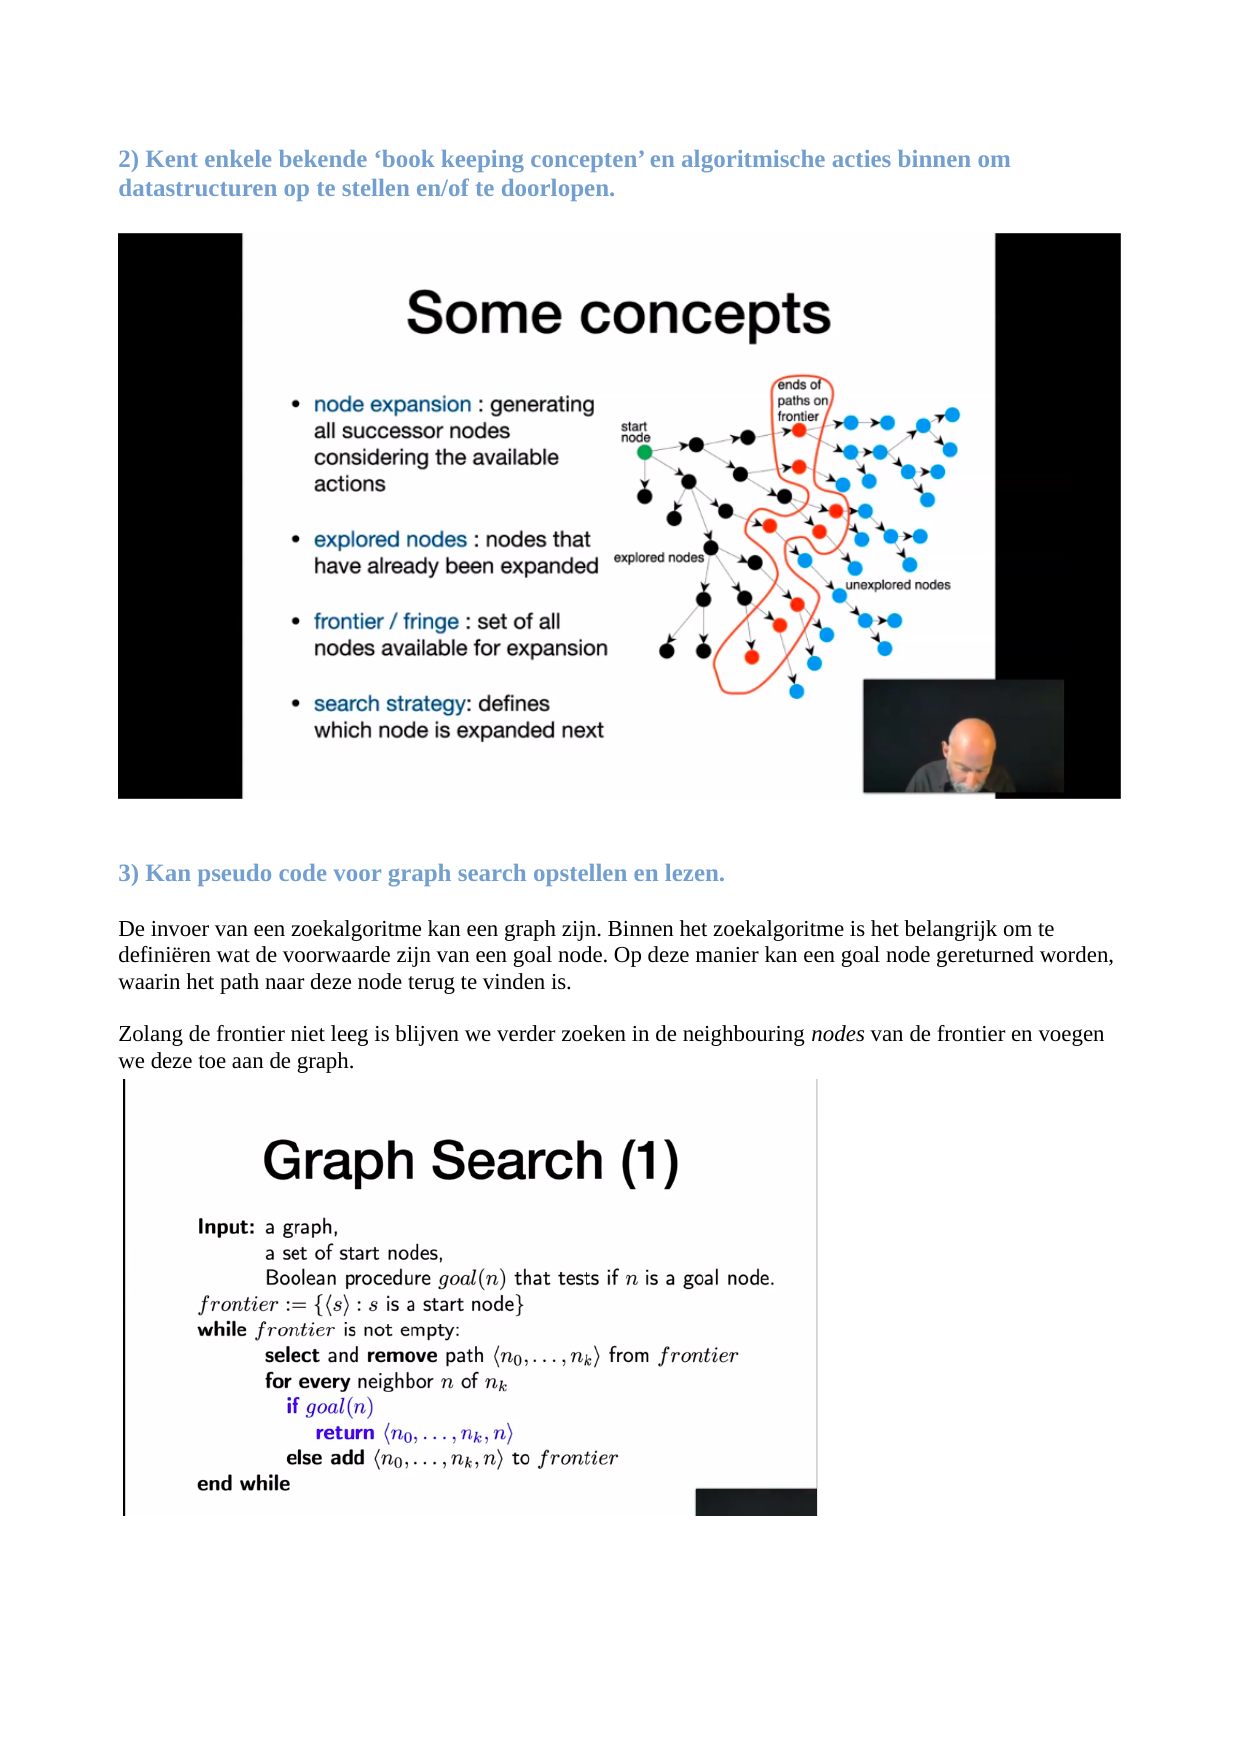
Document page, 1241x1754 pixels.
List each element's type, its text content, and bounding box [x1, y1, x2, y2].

text De invoer van een zoekalgoritme kan een graph zijn. Binnen het zoekalgoritme is het belangrijk om te definiëren wat de voorwaarde zijn van een goal node. Op deze manier kan een goal node gereturned worden, waarin het path naar deze node terug te vinden is. [118, 915, 1122, 994]
text 3) Kan pseudo code voor graph search opstellen en lezen. [118, 858, 1122, 886]
text 2) Kent enkele bekende ‘book keeping concepten’ en algoritmische acties binnen om datastructuren op te stellen en/of te doorlopen. [118, 144, 1122, 202]
picture [118, 230, 1123, 801]
text Zolang de frontier niet leeg is blijven we verder zoeken in de neighbouring nodes van de frontier en voegen we deze toe aan de graph. [118, 1021, 1122, 1073]
picture [123, 1079, 818, 1516]
